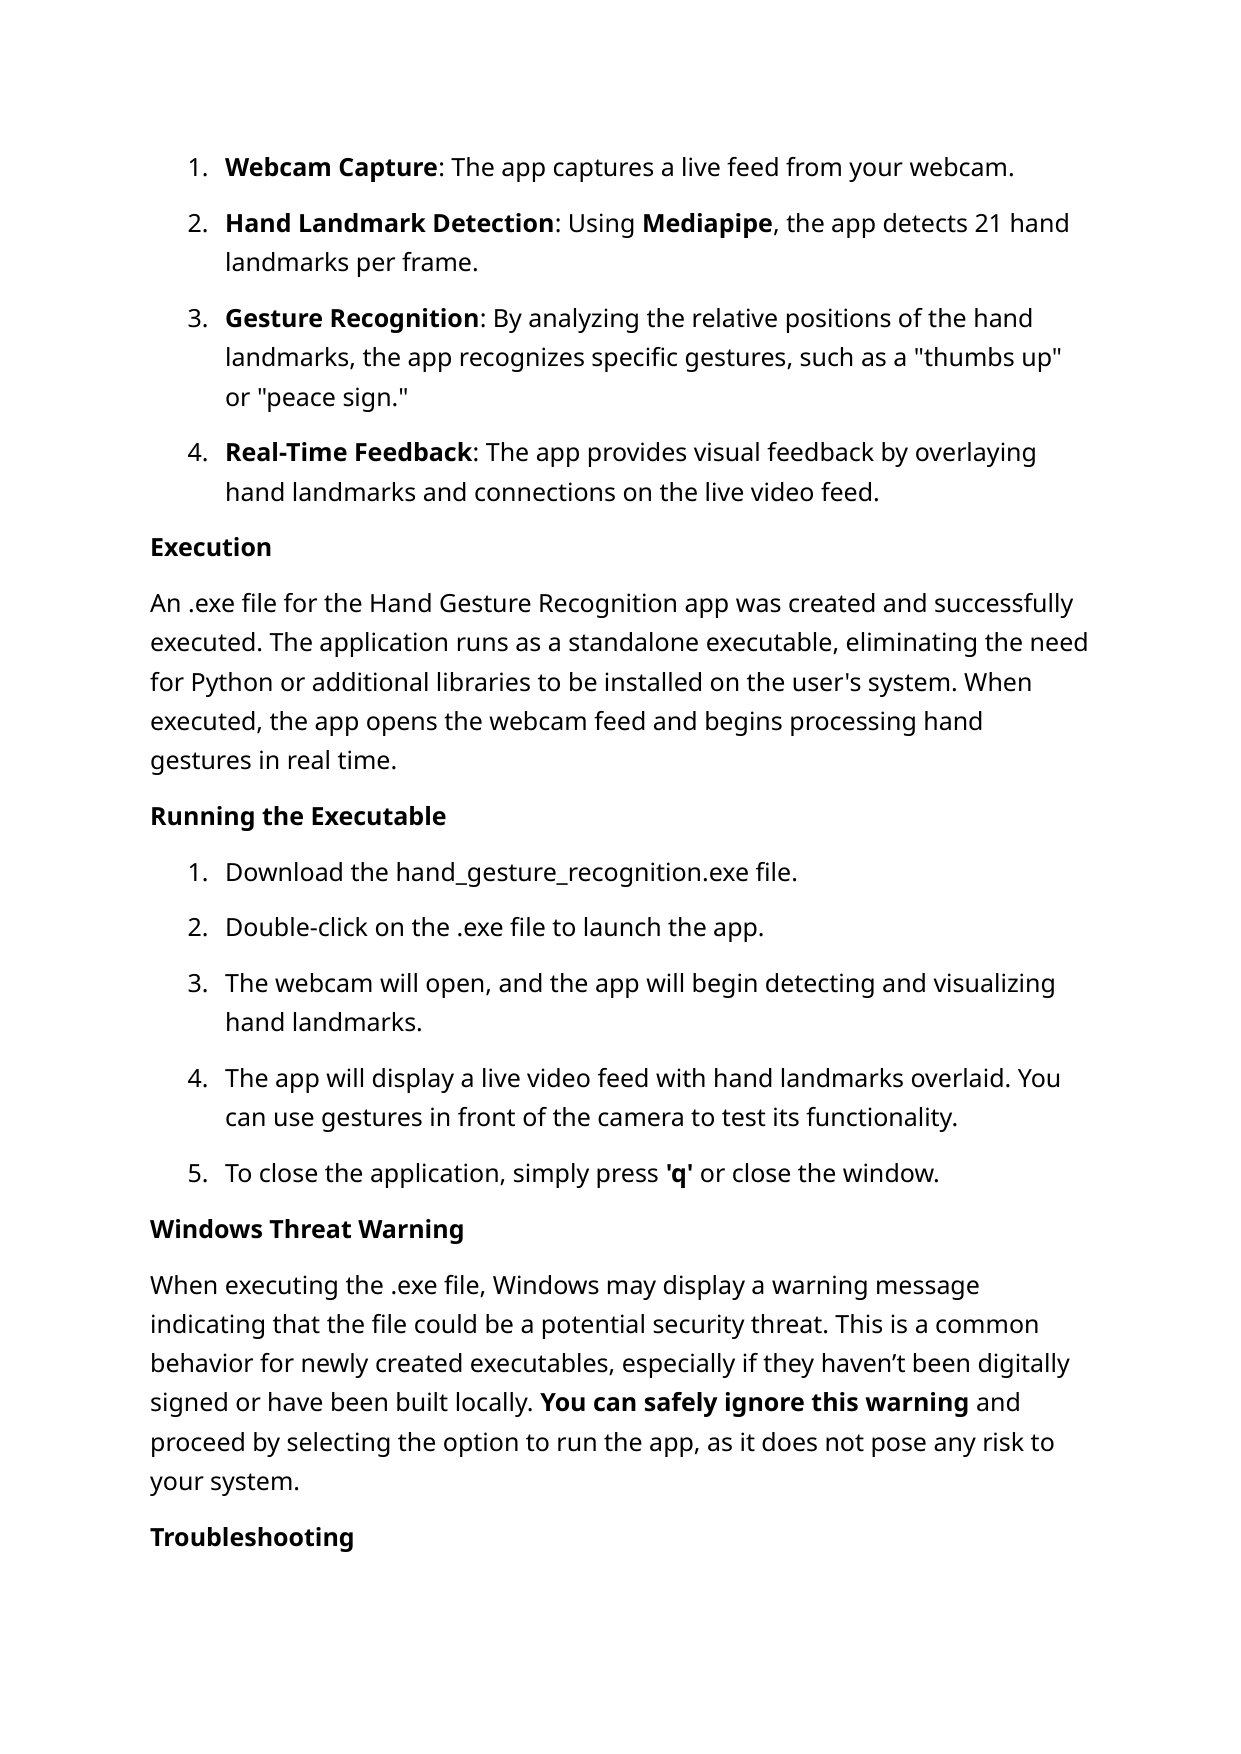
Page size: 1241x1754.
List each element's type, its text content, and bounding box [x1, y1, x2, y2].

list Real-Time Feedback: The app provides visual feedback by overlaying hand landmarks and connections on the live video feed. [187, 435, 1090, 508]
list Gesture Recognition: By analyzing the relative positions of the hand landmarks, the app recognizes specific gestures, such as a "thumbs up" or "peace sign." [187, 301, 1090, 413]
text Running the Executable [150, 798, 1090, 832]
list The webcam will open, and the app will begin detecting and visualizing hand landmarks. [187, 966, 1090, 1039]
text Troubleshooting [150, 1519, 1090, 1553]
list The app will display a live video feed with hand landmarks overlaid. You can use gestures in front of the camera to test its functionality. [187, 1061, 1090, 1134]
text Execution [150, 530, 1090, 564]
list Webcam Capture: The app captures a live feed from your webcam. [187, 150, 1090, 184]
list Hand Landmark Detection: Using Mediapipe, the app detects 21 hand landmarks per frame. [187, 206, 1090, 279]
list Download the hand_gesture_recognition.exe file. [187, 854, 1090, 888]
text Windows Threat Warning [150, 1212, 1090, 1246]
text An .exe file for the Hand Gesture Recognition app was created and successfully executed. The application runs as a standalone executable, eliminating the need for Python or additional libraries to be installed on the user's system. When executed, the app opens the webcam feed and begins processing hand gestures in real time. [150, 586, 1090, 777]
list Double-click on the .exe file to launch the app. [187, 910, 1090, 944]
text When executing the .exe file, Windows may display a warning message indicating that the file could be a potential security threat. This is a common behavior for newly created executables, especially if they haven’t been digitally signed or have been built locally. You can safely ignore this warning and proceed by selecting the option to run the app, as it does not pose any risk to your system. [150, 1267, 1090, 1497]
list To close the application, simply press 'q' or close the window. [187, 1156, 1090, 1190]
